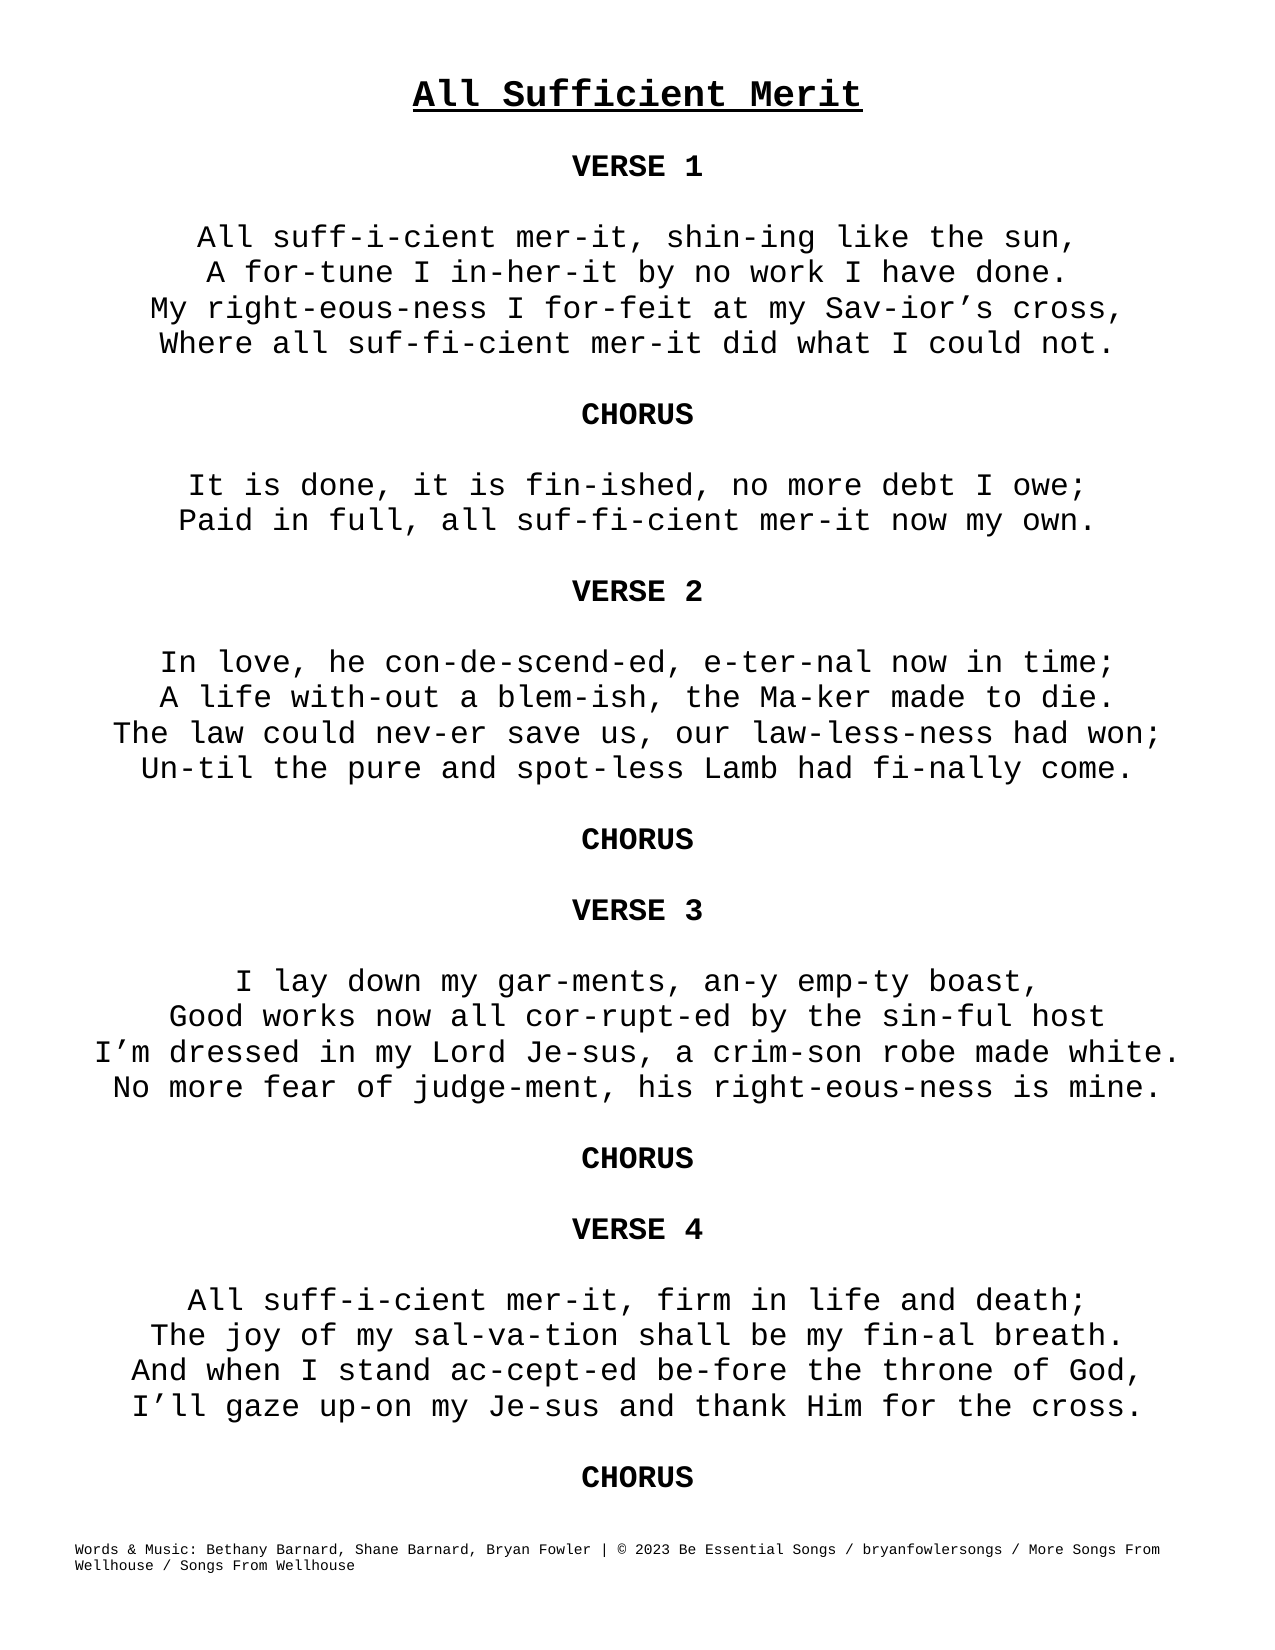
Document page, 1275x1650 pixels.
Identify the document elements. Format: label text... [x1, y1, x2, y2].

text The joy of my sal-va-tion shall be my fin-al breath. [75, 1319, 1200, 1355]
text A life with-out a blem-ish, the Ma-ker made to die. [75, 682, 1200, 717]
text The law could nev-er save us, our law-less-ness had won; [75, 717, 1200, 753]
text Where all suf-fi-cient mer-it did what I could not. [75, 328, 1200, 363]
text In love, he con-de-scend-ed, e-ter-nal now in time; [75, 646, 1200, 682]
text CHORUS [75, 1142, 1200, 1178]
text VERSE 3 [75, 894, 1200, 930]
text And when I stand ac-cept-ed be-fore the throne of God, [75, 1355, 1200, 1390]
text CHORUS [75, 823, 1200, 859]
text VERSE 4 [75, 1213, 1200, 1248]
text All suff-i-cient mer-it, shin-ing like the sun, [75, 221, 1200, 257]
text No more fear of judge-ment, his right-eous-ness is mine. [75, 1071, 1200, 1107]
text A for-tune I in-her-it by no work I have done. [75, 257, 1200, 292]
text It is done, it is fin-ished, no more debt I owe; [75, 469, 1200, 505]
text All Sufficient Merit [75, 75, 1200, 117]
text Paid in full, all suf-fi-cient mer-it now my own. [75, 505, 1200, 540]
text I’ll gaze up-on my Je-sus and thank Him for the cross. [75, 1390, 1200, 1426]
text I’m dressed in my Lord Je-sus, a crim-son robe made white. [75, 1036, 1200, 1071]
text CHORUS [75, 1461, 1200, 1496]
text VERSE 2 [75, 576, 1200, 611]
text Un-til the pure and spot-less Lamb had fi-nally come. [75, 753, 1200, 788]
text CHORUS [75, 398, 1200, 434]
text My right-eous-ness I for-feit at my Sav-ior’s cross, [75, 292, 1200, 328]
text All suff-i-cient mer-it, firm in life and death; [75, 1284, 1200, 1319]
text VERSE 1 [75, 151, 1200, 186]
text I lay down my gar-ments, an-y emp-ty boast, [75, 965, 1200, 1001]
text Good works now all cor-rupt-ed by the sin-ful host [75, 1001, 1200, 1036]
